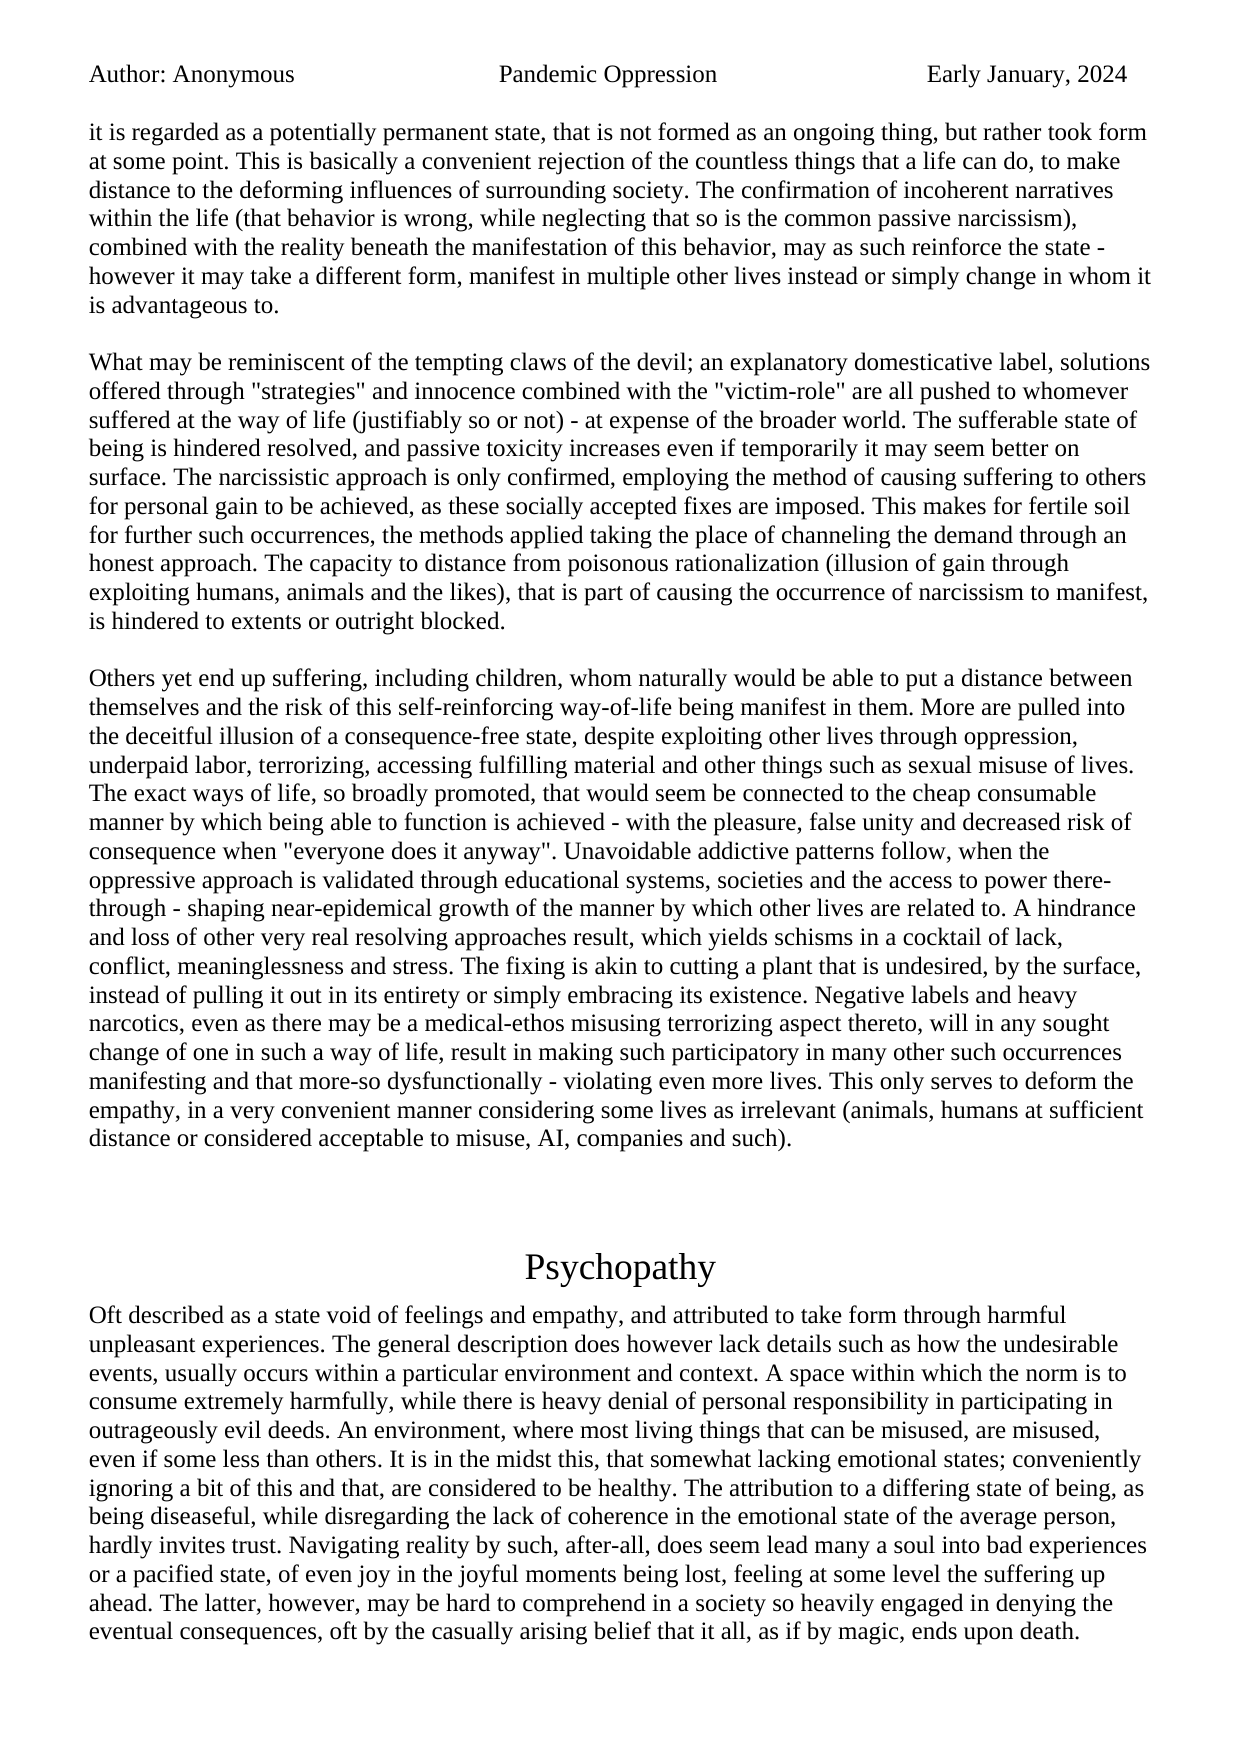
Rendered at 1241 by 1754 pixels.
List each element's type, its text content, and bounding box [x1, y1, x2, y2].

subtitle Psychopathy [88, 1244, 1152, 1288]
text Others yet end up suffering, including children, whom naturally would be able to put a distance between themselves and the risk of this self-reinforcing way-of-life being manifest in them. More are pulled into the deceitful illusion of a consequence-free state, despite exploiting other lives through oppression, underpaid labor, terrorizing, accessing fulfilling material and other things such as sexual misuse of lives. The exact ways of life, so broadly promoted, that would seem be connected to the cheap consumable manner by which being able to function is achieved - with the pleasure, false unity and decreased risk of consequence when "everyone does it anyway". Unavoidable addictive patterns follow, when the oppressive approach is validated through educational systems, societies and the access to power there-through - shaping near-epidemical growth of the manner by which other lives are related to. A hindrance and loss of other very real resolving approaches result, which yields schisms in a cocktail of lack, conflict, meaninglessness and stress. The fixing is akin to cutting a plant that is undesired, by the surface, instead of pulling it out in its entirety or simply embracing its existence. Negative labels and heavy narcotics, even as there may be a medical-ethos misusing terrorizing aspect thereto, will in any sought change of one in such a way of life, result in making such participatory in many other such occurrences manifesting and that more-so dysfunctionally - violating even more lives. This only serves to deform the empathy, in a very convenient manner considering some lives as irrelevant (animals, humans at sufficient distance or considered acceptable to misuse, AI, companies and such). [88, 663, 1152, 1152]
text Oft described as a state void of feelings and empathy, and attributed to take form through harmful unpleasant experiences. The general description does however lack details such as how the undesirable events, usually occurs within a particular environment and context. A space within which the norm is to consume extremely harmfully, while there is heavy denial of personal responsibility in participating in outrageously evil deeds. An environment, where most living things that can be misused, are misused, even if some less than others. It is in the midst this, that somewhat lacking emotional states; conveniently ignoring a bit of this and that, are considered to be healthy. The attribution to a differing state of being, as being diseaseful, while disregarding the lack of coherence in the emotional state of the average person, hardly invites trust. Navigating reality by such, after-all, does seem lead many a soul into bad experiences or a pacified state, of even joy in the joyful moments being lost, feeling at some level the suffering up ahead. The latter, however, may be hard to comprehend in a society so heavily engaged in denying the eventual consequences, oft by the casually arising belief that it all, as if by magic, ends upon death. [88, 1300, 1152, 1645]
text What may be reminiscent of the tempting claws of the devil; an explanatory domesticative label, solutions offered through "strategies" and innocence combined with the "victim-role" are all pushed to whomever suffered at the way of life (justifiably so or not) - at expense of the broader world. The sufferable state of being is hindered resolved, and passive toxicity increases even if temporarily it may seem better on surface. The narcissistic approach is only confirmed, employing the method of causing suffering to others for personal gain to be achieved, as these socially accepted fixes are imposed. This makes for fertile soil for further such occurrences, the methods applied taking the place of channeling the demand through an honest approach. The capacity to distance from poisonous rationalization (illusion of gain through exploiting humans, animals and the likes), that is part of causing the occurrence of narcissism to manifest, is hindered to extents or outright blocked. [88, 347, 1152, 635]
text it is regarded as a potentially permanent state, that is not formed as an ongoing thing, but rather took form at some point. This is basically a convenient rejection of the countless things that a life can do, to make distance to the deforming influences of surrounding society. The confirmation of incoherent narratives within the life (that behavior is wrong, while neglecting that so is the common passive narcissism), combined with the reality beneath the manifestation of this behavior, may as such reinforce the state - however it may take a different form, manifest in multiple other lives instead or simply change in whom it is advantageous to. [88, 117, 1152, 318]
